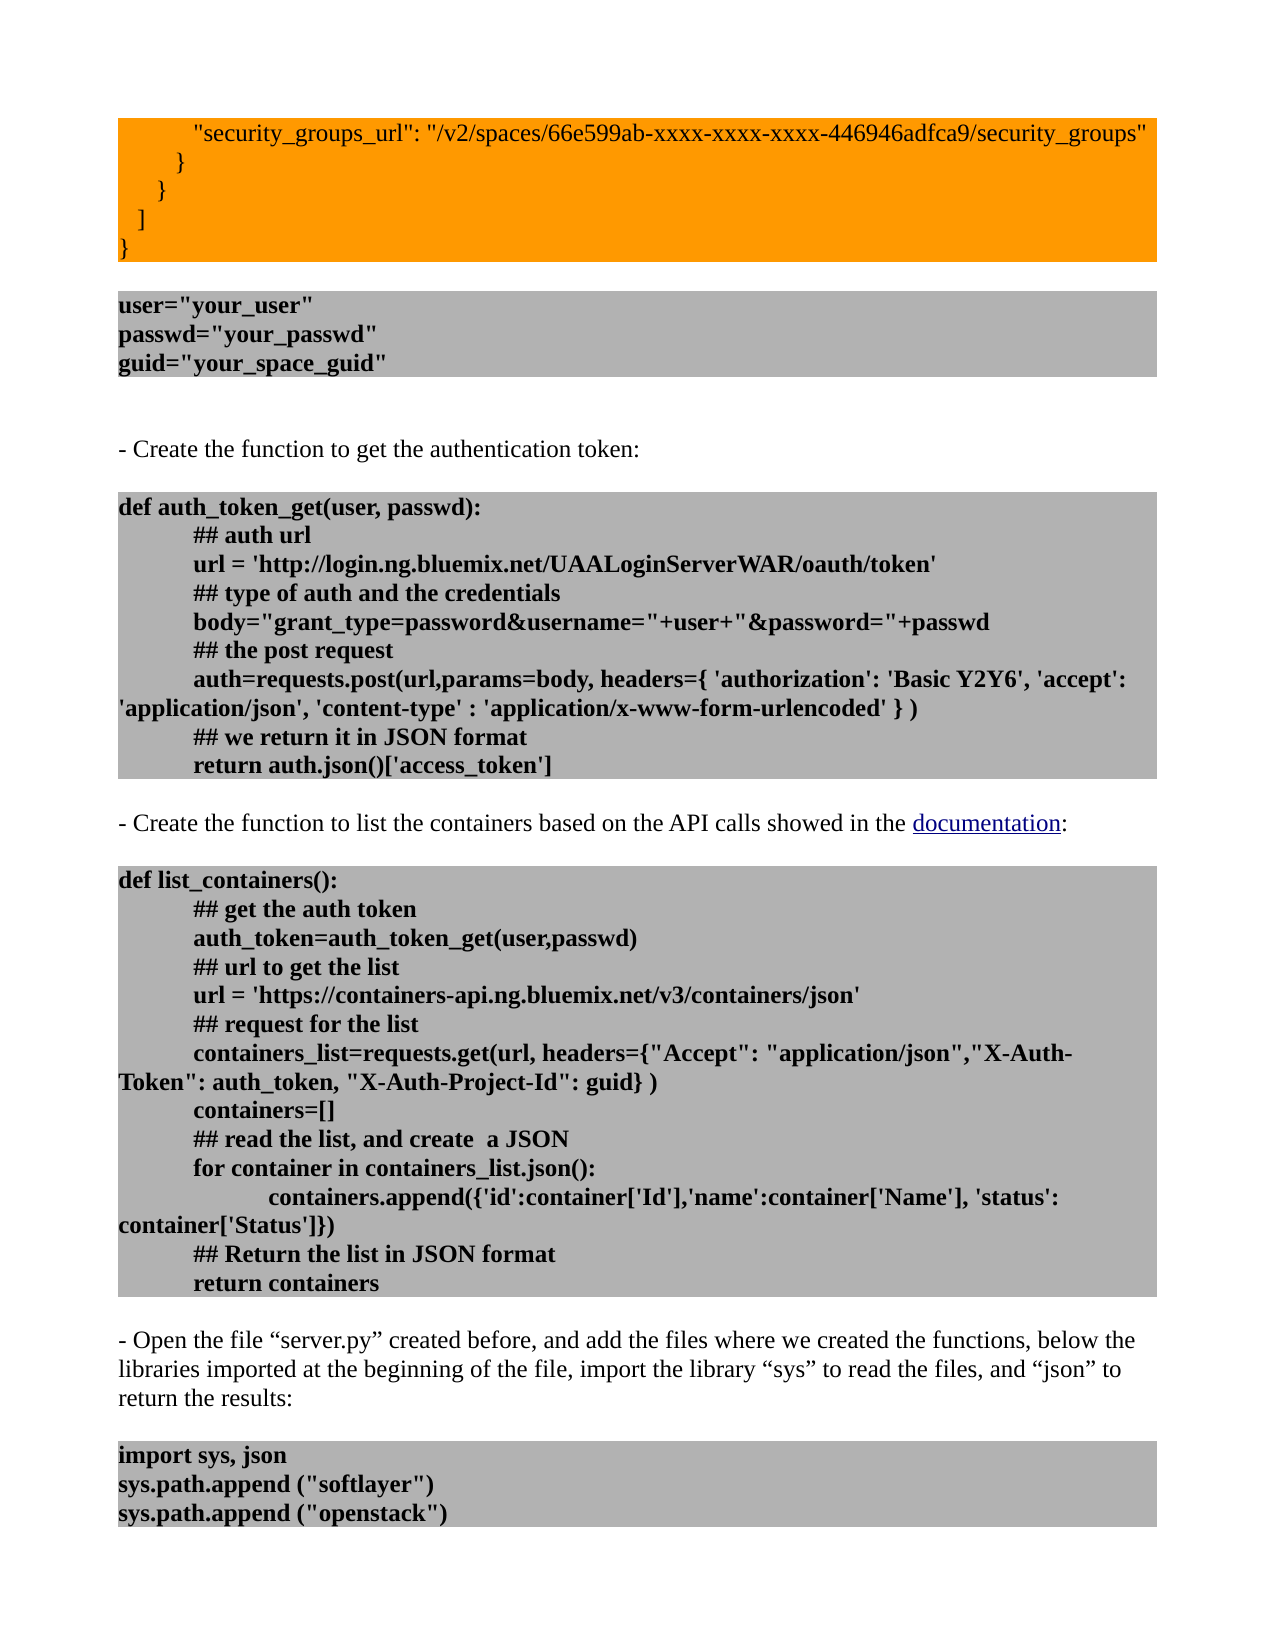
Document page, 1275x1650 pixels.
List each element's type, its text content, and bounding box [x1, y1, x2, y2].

text } [118, 147, 1157, 176]
text } [118, 233, 1157, 262]
text passwd="your_passwd" [118, 319, 1157, 348]
text auth=requests.post(url,params=body, headers={ 'authorization': 'Basic Y2Y6', 'accept': 'application/json', 'content-type' : 'application/x-www-form-urlencoded' } ) [118, 664, 1157, 722]
text containers.append({'id':container['Id'],'name':container['Name'], 'status': container['Status']}) [118, 1182, 1157, 1239]
text guid="your_space_guid" [118, 348, 1157, 377]
text - Open the file “server.py” created before, and add the files where we created the functions, below the libraries imported at the beginning of the file, import the library “sys” to read the files, and “json” to return the results: [118, 1326, 1157, 1412]
text ## read the list, and create a JSON [118, 1124, 1157, 1153]
text ## we return it in JSON format [118, 722, 1157, 751]
text for container in containers_list.json(): [118, 1153, 1157, 1182]
text def list_containers(): [118, 866, 1157, 894]
text sys.path.append ("openstack") [118, 1498, 1157, 1527]
text url = 'http://login.ng.bluemix.net/UAALoginServerWAR/oauth/token' [118, 549, 1157, 578]
text } [118, 176, 1157, 204]
text return auth.json()['access_token'] [118, 751, 1157, 779]
text "security_groups_url": "/v2/spaces/66e599ab-xxxx-xxxx-xxxx-446946adfca9/security_groups" [118, 118, 1157, 147]
text - Create the function to get the authentication token: [118, 434, 1157, 463]
text body="grant_type=password&username="+user+"&password="+passwd [118, 607, 1157, 636]
text - Create the function to list the containers based on the API calls showed in the documentation: [118, 808, 1157, 837]
text def auth_token_get(user, passwd): [118, 492, 1157, 521]
text ## Return the list in JSON format [118, 1239, 1157, 1268]
text containers_list=requests.get(url, headers={"Accept": "application/json","X-Auth-Token": auth_token, "X-Auth-Project-Id": guid} ) [118, 1038, 1157, 1096]
text ## request for the list [118, 1009, 1157, 1038]
text ## get the auth token [118, 894, 1157, 923]
text containers=[] [118, 1096, 1157, 1124]
text ] [118, 204, 1157, 233]
text ## the post request [118, 636, 1157, 664]
text return containers [118, 1268, 1157, 1297]
text sys.path.append ("softlayer") [118, 1469, 1157, 1498]
text import sys, json [118, 1441, 1157, 1469]
text user="your_user" [118, 291, 1157, 319]
text url = 'https://containers-api.ng.bluemix.net/v3/containers/json' [118, 981, 1157, 1009]
text ## type of auth and the credentials [118, 578, 1157, 607]
text auth_token=auth_token_get(user,passwd) [118, 923, 1157, 952]
text ## url to get the list [118, 952, 1157, 981]
text ## auth url [118, 521, 1157, 549]
